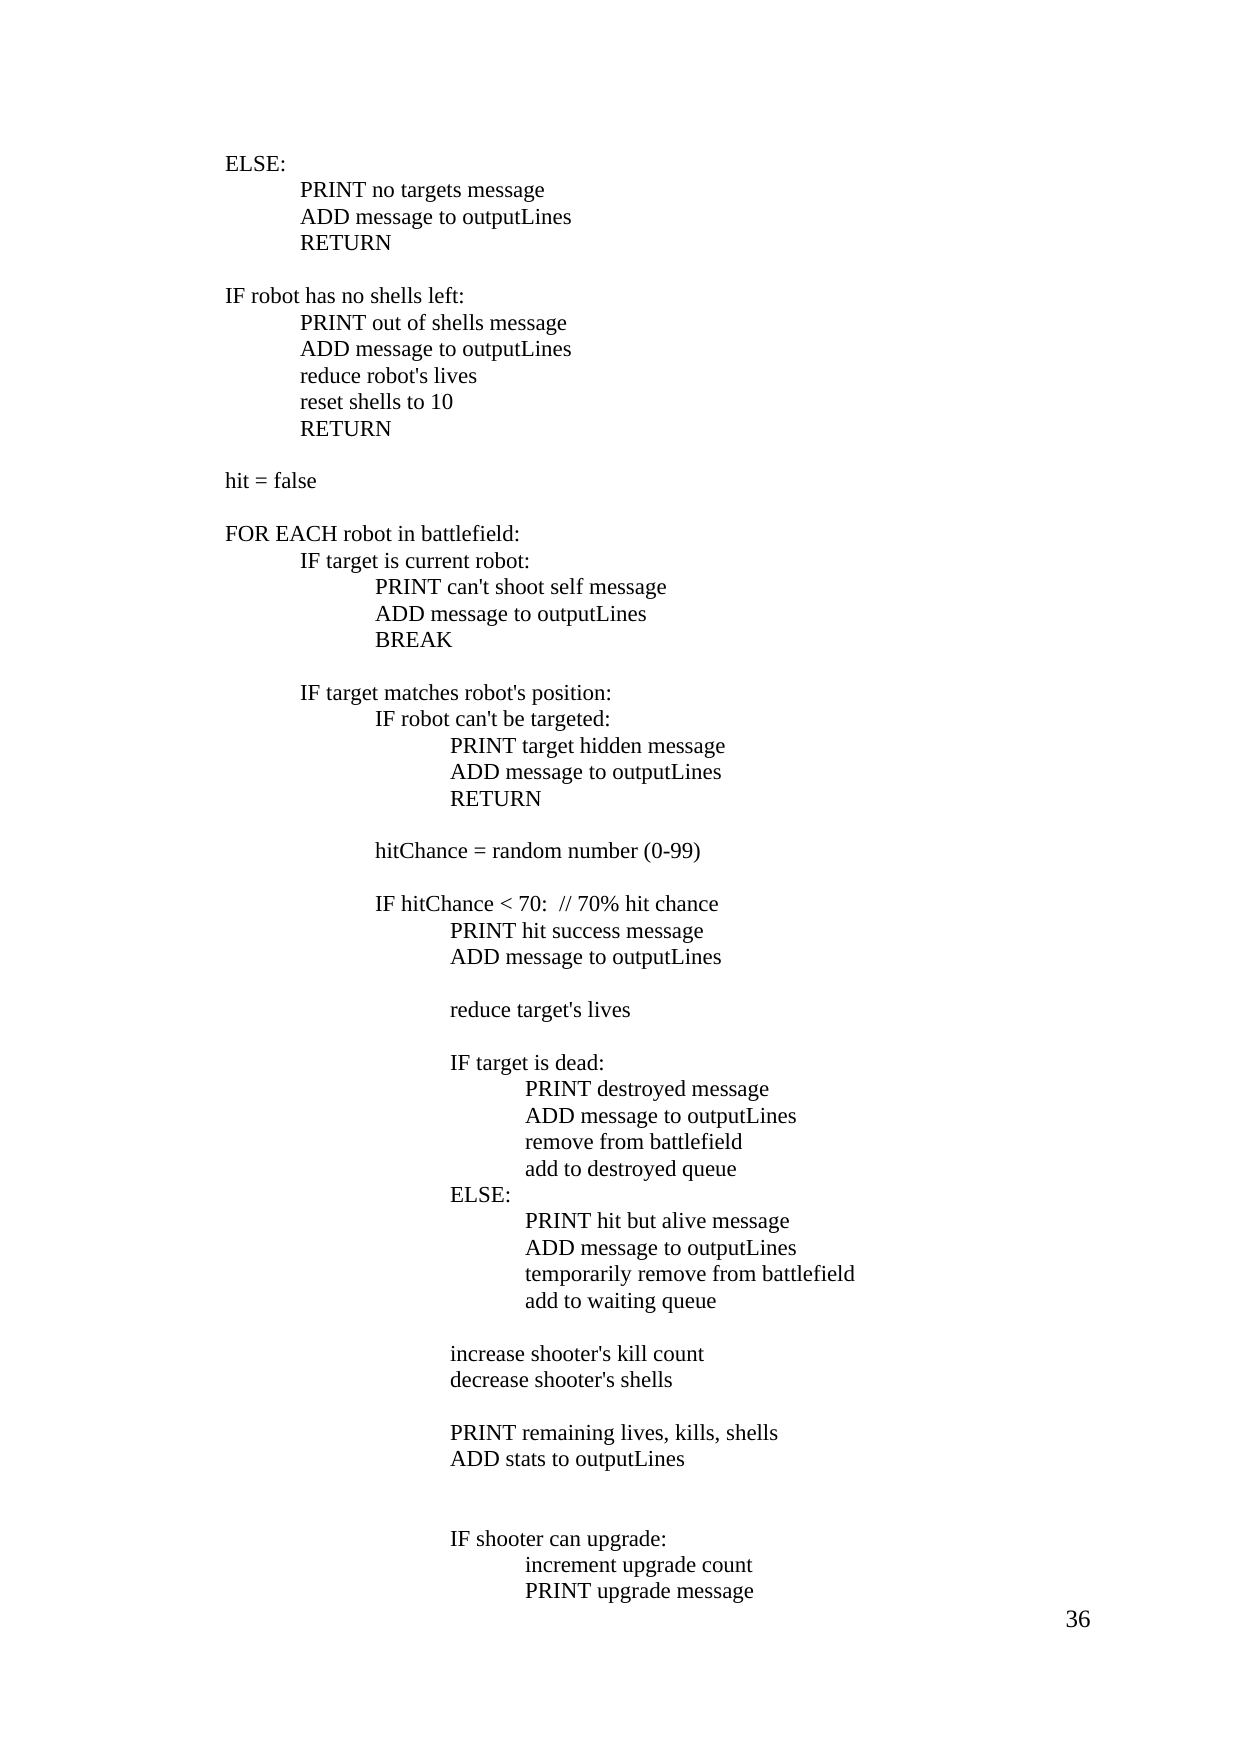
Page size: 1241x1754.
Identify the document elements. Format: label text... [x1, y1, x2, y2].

text ELSE: PRINT no targets message ADD message to outputLines RETURN IF robot has no shells left: PRINT out of shells message ADD message to outputLines reduce robot's lives reset shells to 10 RETURN hit = false FOR EACH robot in battlefield: IF target is current robot: PRINT can't shoot self message ADD message to outputLines BREAK IF target matches robot's position: IF robot can't be targeted: PRINT target hidden message ADD message to outputLines RETURN hitChance = random number (0-99) IF hitChance < 70: // 70% hit chance PRINT hit success message ADD message to outputLines reduce target's lives IF target is dead: PRINT destroyed message ADD message to outputLines remove from battlefield add to destroyed queue ELSE: PRINT hit but alive message ADD message to outputLines temporarily remove from battlefield add to waiting queue increase shooter's kill count decrease shooter's shells PRINT remaining lives, kills, shells ADD stats to outputLines IF shooter can upgrade: increment upgrade count PRINT upgrade message [150, 150, 1090, 1604]
